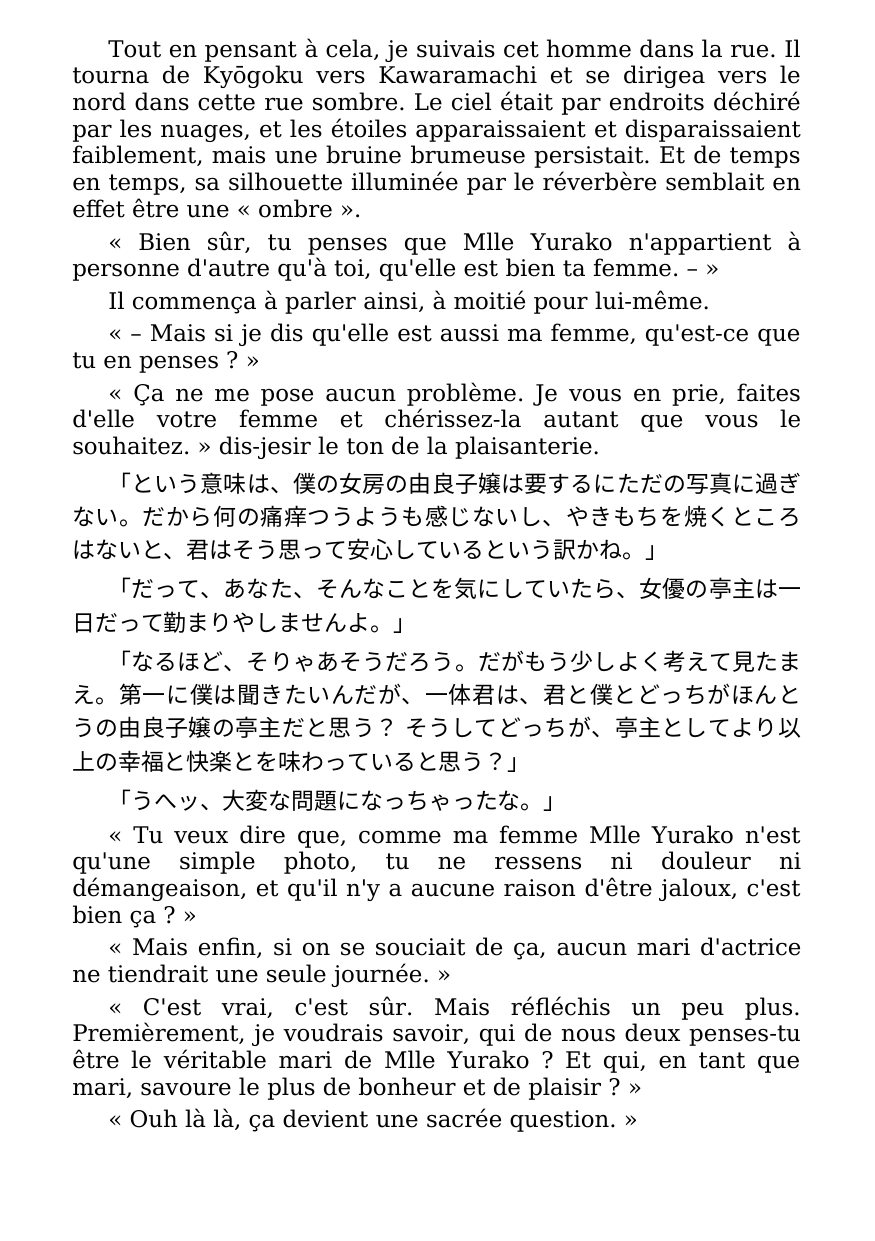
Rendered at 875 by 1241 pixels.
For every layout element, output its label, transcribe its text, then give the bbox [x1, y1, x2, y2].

text « – Mais si je dis qu'elle est aussi ma femme, qu'est-ce que tu en penses ? » [72, 321, 802, 374]
text 「なるほど、そりゃあそうだろう。だがもう少しよく考えて見たまえ。第一に僕は聞きたいんだが、一体君は、君と僕とどっちがほんとうの由良子嬢の亭主だと思う？ そうしてどっちが、亭主としてより以上の幸福と快楽とを味わっていると思う？」 [72, 644, 802, 777]
text 「だって、あなた、そんなことを気にしていたら、女優の亭主は一日だって勤まりやしませんよ。」 [72, 571, 802, 638]
text « Tu veux dire que, comme ma femme Mlle Yurako n'est qu'une simple photo, tu ne ressens ni douleur ni démangeaison, et qu'il n'y a aucune raison d'être jaloux, c'est bien ça ? » [72, 822, 802, 928]
text « Ça ne me pose aucun problème. Je vous en prie, faites d'elle votre femme et chérissez-la autant que vous le souhaitez. » dis-jesir le ton de la plaisanterie. [72, 380, 802, 460]
text 「うへッ、大変な問題になっちゃったな。」 [72, 783, 802, 816]
text Tout en pensant à cela, je suivais cet homme dans la rue. Il tourna de Kyōgoku vers Kawaramachi et se dirigea vers le nord dans cette rue sombre. Le ciel était par endroits déchiré par les nuages, et les étoiles apparaissaient et disparaissaient faiblement, mais une bruine brumeuse persistait. Et de temps en temps, sa silhouette illuminée par le réverbère semblait en effet être une « ombre ». [72, 36, 802, 223]
text « Mais enfin, si on se souciait de ça, aucun mari d'actrice ne tiendrait une seule journée. » [72, 934, 802, 988]
text Il commença à parler ainsi, à moitié pour lui-même. [72, 288, 802, 314]
text 「という意味は、僕の女房の由良子嬢は要するにただの写真に過ぎない。だから何の痛痒つうようも感じないし、やきもちを焼くところはないと、君はそう思って安心しているという訳かね。」 [72, 466, 802, 565]
text « Ouh là là, ça devient une sacrée question. » [72, 1106, 802, 1133]
text « Bien sûr, tu penses que Mlle Yurako n'appartient à personne d'autre qu'à toi, qu'elle est bien ta femme. – » [72, 229, 802, 282]
text « C'est vrai, c'est sûr. Mais réfléchis un peu plus. Premièrement, je voudrais savoir, qui de nous deux penses-tu être le véritable mari de Mlle Yurako ? Et qui, en tant que mari, savoure le plus de bonheur et de plaisir ? » [72, 994, 802, 1100]
